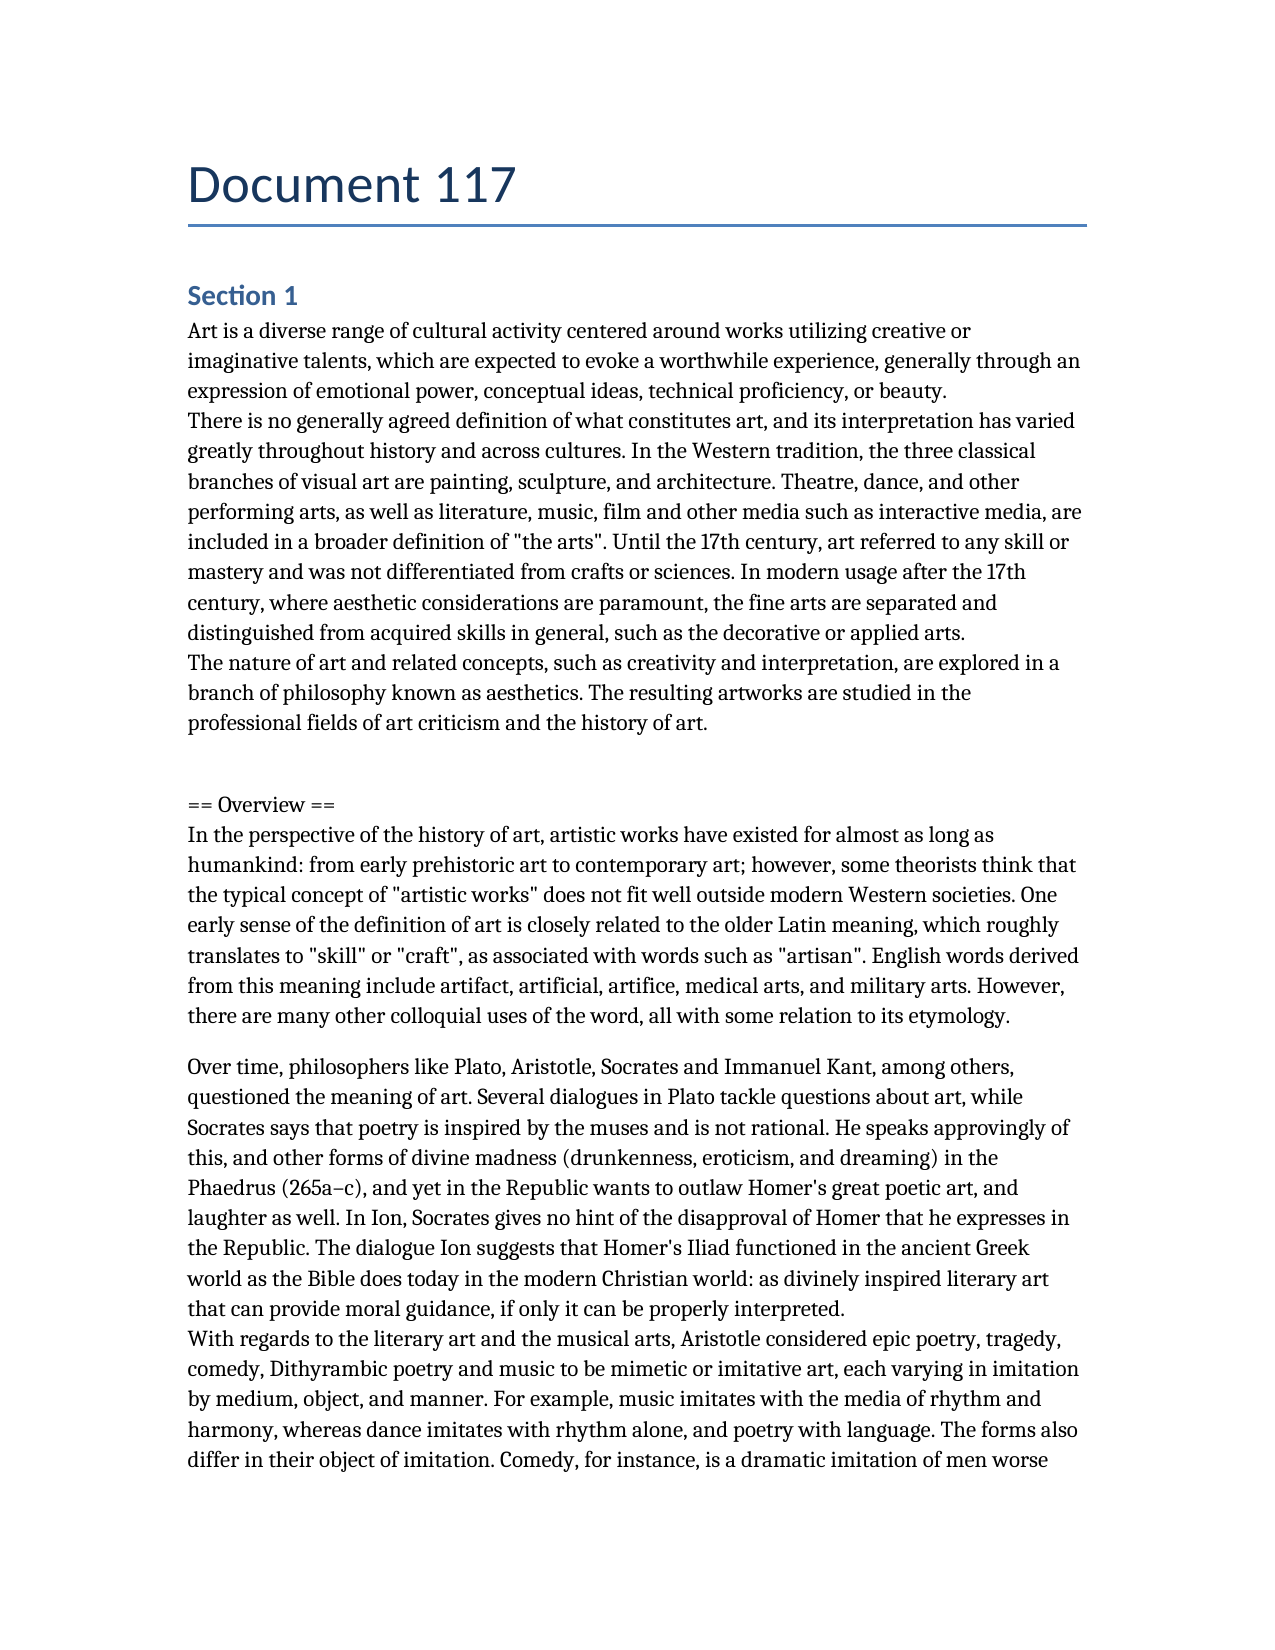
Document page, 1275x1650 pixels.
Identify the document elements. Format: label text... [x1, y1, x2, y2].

subtitle Section 1 [187, 277, 1087, 312]
title Document 117 [187, 150, 1087, 227]
text == Overview == In the perspective of the history of art, artistic works have existed for almost as long as humankind: from early prehistoric art to contemporary art; however, some theorists think that the typical concept of "artistic works" does not fit well outside modern Western societies. One early sense of the definition of art is closely related to the older Latin meaning, which roughly translates to "skill" or "craft", as associated with words such as "artisan". English words derived from this meaning include artifact, artificial, artifice, medical arts, and military arts. However, there are many other colloquial uses of the word, all with some relation to its etymology. [187, 761, 1087, 1029]
text Over time, philosophers like Plato, Aristotle, Socrates and Immanuel Kant, among others, questioned the meaning of art. Several dialogues in Plato tackle questions about art, while Socrates says that poetry is inspired by the muses and is not rational. He speaks approvingly of this, and other forms of divine madness (drunkenness, eroticism, and dreaming) in the Phaedrus (265a–c), and yet in the Republic wants to outlaw Homer's great poetic art, and laughter as well. In Ion, Socrates gives no hint of the disapproval of Homer that he expresses in the Republic. The dialogue Ion suggests that Homer's Iliad functioned in the ancient Greek world as the Bible does today in the modern Christian world: as divinely inspired literary art that can provide moral guidance, if only it can be properly interpreted. With regards to the literary art and the musical arts, Aristotle considered epic poetry, tragedy, comedy, Dithyrambic poetry and music to be mimetic or imitative art, each varying in imitation by medium, object, and manner. For example, music imitates with the media of rhythm and harmony, whereas dance imitates with rhythm alone, and poetry with language. The forms also differ in their object of imitation. Comedy, for instance, is a dramatic imitation of men worse [187, 1054, 1087, 1473]
text Art is a diverse range of cultural activity centered around works utilizing creative or imaginative talents, which are expected to evoke a worthwhile experience, generally through an expression of emotional power, conceptual ideas, technical proficiency, or beauty. There is no generally agreed definition of what constitutes art, and its interpretation has varied greatly throughout history and across cultures. In the Western tradition, the three classical branches of visual art are painting, sculpture, and architecture. Theatre, dance, and other performing arts, as well as literature, music, film and other media such as interactive media, are included in a broader definition of "the arts". Until the 17th century, art referred to any skill or mastery and was not differentiated from crafts or sciences. In modern usage after the 17th century, where aesthetic considerations are paramount, the fine arts are separated and distinguished from acquired skills in general, such as the decorative or applied arts. The nature of art and related concepts, such as creativity and interpretation, are explored in a branch of philosophy known as aesthetics. The resulting artworks are studied in the professional fields of art criticism and the history of art. [187, 317, 1087, 737]
